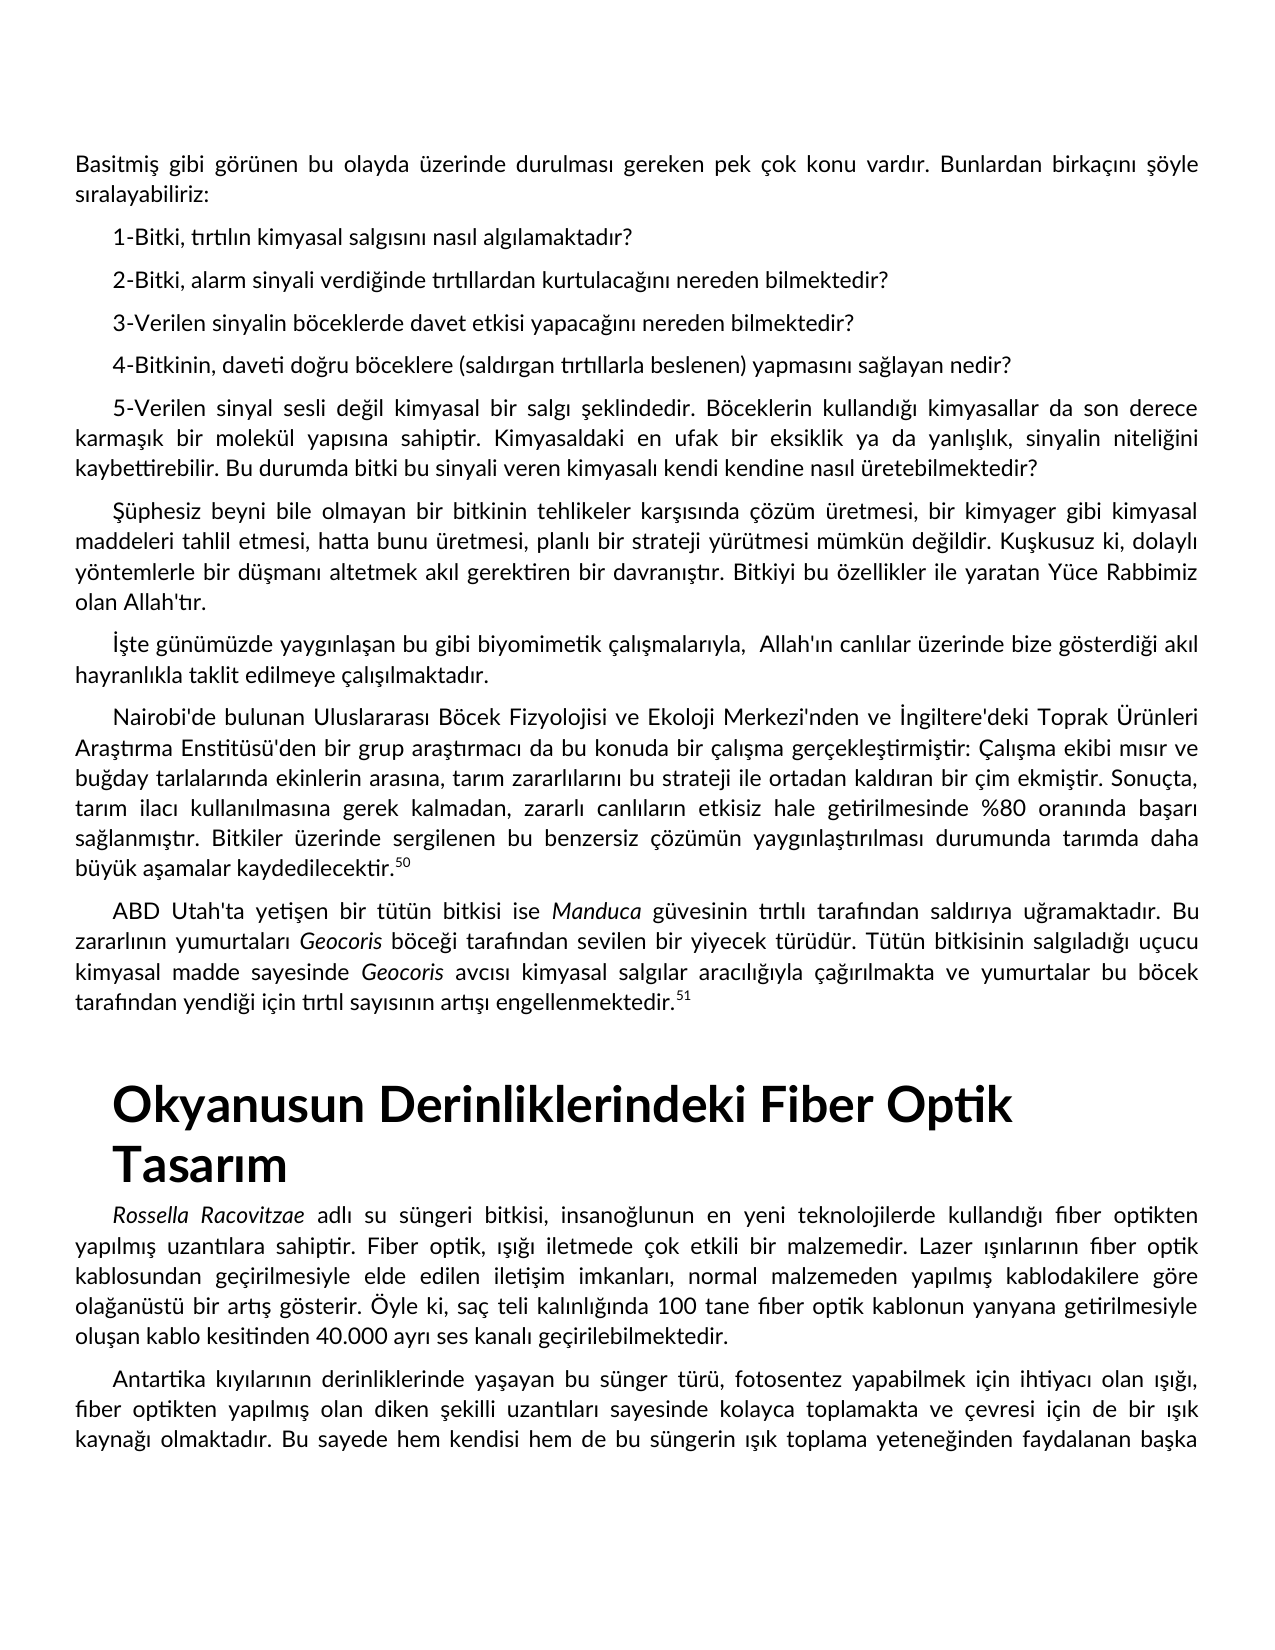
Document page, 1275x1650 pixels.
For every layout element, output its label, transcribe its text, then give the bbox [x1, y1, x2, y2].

text 5-Verilen sinyal sesli değil kimyasal bir salgı şeklindedir. Böceklerin kullandığı kimyasallar da son derece karmaşık bir molekül yapısına sahiptir. Kimyasaldaki en ufak bir eksiklik ya da yanlışlık, sinyalin niteliğini kaybettirebilir. Bu durumda bitki bu sinyali veren kimyasalı kendi kendine nasıl üretebilmektedir? [75, 394, 1200, 482]
text 2-Bitki, alarm sinyali verdiğinde tırtıllardan kurtulacağını nereden bilmektedir? [75, 266, 1200, 293]
text Şüphesiz beyni bile olmayan bir bitkinin tehlikeler karşısında çözüm üretmesi, bir kimyager gibi kimyasal maddeleri tahlil etmesi, hatta bunu üretmesi, planlı bir strateji yürütmesi mümkün değildir. Kuşkusuz ki, dolaylı yöntemlerle bir düşmanı altetmek akıl gerektiren bir davranıştır. Bitkiyi bu özellikler ile yaratan Yüce Rabbimiz olan Allah'tır. [75, 497, 1200, 615]
text Antartika kıyılarının derinliklerinde yaşayan bu sünger türü, fotosentez yapabilmek için ihtiyacı olan ışığı, fiber optikten yapılmış olan diken şekilli uzantıları sayesinde kolayca toplamakta ve çevresi için de bir ışık kaynağı olmaktadır. Bu sayede hem kendisi hem de bu süngerin ışık toplama yeteneğinden faydalanan başka [75, 1365, 1200, 1453]
text 1-Bitki, tırtılın kimyasal salgısını nasıl algılamaktadır? [75, 223, 1200, 250]
text 3-Verilen sinyalin böceklerde davet etkisi yapacağını nereden bilmektedir? [75, 308, 1200, 336]
text Nairobi'de bulunan Uluslararası Böcek Fizyolojisi ve Ekoloji Merkezi'nden ve İngiltere'deki Toprak Ürünleri Araştırma Enstitüsü'den bir grup araştırmacı da bu konuda bir çalışma gerçekleştirmiştir: Çalışma ekibi mısır ve buğday tarlalarında ekinlerin arasına, tarım zararlılarını bu strateji ile ortadan kaldıran bir çim ekmiştir. Sonuçta, tarım ilacı kullanılmasına gerek kalmadan, zararlı canlıların etkisiz hale getirilmesinde %80 oranında başarı sağlanmıştır. Bitkiler üzerinde sergilenen bu benzersiz çözümün yaygınlaştırılması durumunda tarımda daha büyük aşamalar kaydedilecektir.50 [75, 703, 1200, 882]
text Basitmiş gibi görünen bu olayda üzerinde durulması gereken pek çok konu vardır. Bunlardan birkaçını şöyle sıralayabiliriz: [75, 150, 1200, 208]
text ABD Utah'ta yetişen bir tütün bitkisi ise Manduca güvesinin tırtılı tarafından saldırıya uğramaktadır. Bu zararlının yumurtaları Geocoris böceği tarafından sevilen bir yiyecek türüdür. Tütün bitkisinin salgıladığı uçucu kimyasal madde sayesinde Geocoris avcısı kimyasal salgılar aracılığıyla çağırılmakta ve yumurtalar bu böcek tarafından yendiği için tırtıl sayısının artışı engellenmektedir.51 [75, 897, 1200, 1015]
subtitle Okyanusun Derinliklerindeki Fiber Optik Tasarım [112, 1073, 1200, 1193]
text 4-Bitkinin, daveti doğru böceklere (saldırgan tırtıllarla beslenen) yapmasını sağlayan nedir? [75, 351, 1200, 378]
text İşte günümüzde yaygınlaşan bu gibi biyomimetik çalışmalarıyla, Allah'ın canlılar üzerinde bize gösterdiği akıl hayranlıkla taklit edilmeye çalışılmaktadır. [75, 630, 1200, 688]
text Rossella Racovitzae adlı su süngeri bitkisi, insanoğlunun en yeni teknolojilerde kullandığı fiber optikten yapılmış uzantılara sahiptir. Fiber optik, ışığı iletmede çok etkili bir malzemedir. Lazer ışınlarının fiber optik kablosundan geçirilmesiyle elde edilen iletişim imkanları, normal malzemeden yapılmış kablodakilere göre olağanüstü bir artış gösterir. Öyle ki, saç teli kalınlığında 100 tane fiber optik kablonun yanyana getirilmesiyle oluşan kablo kesitinden 40.000 ayrı ses kanalı geçirilebilmektedir. [75, 1201, 1200, 1349]
